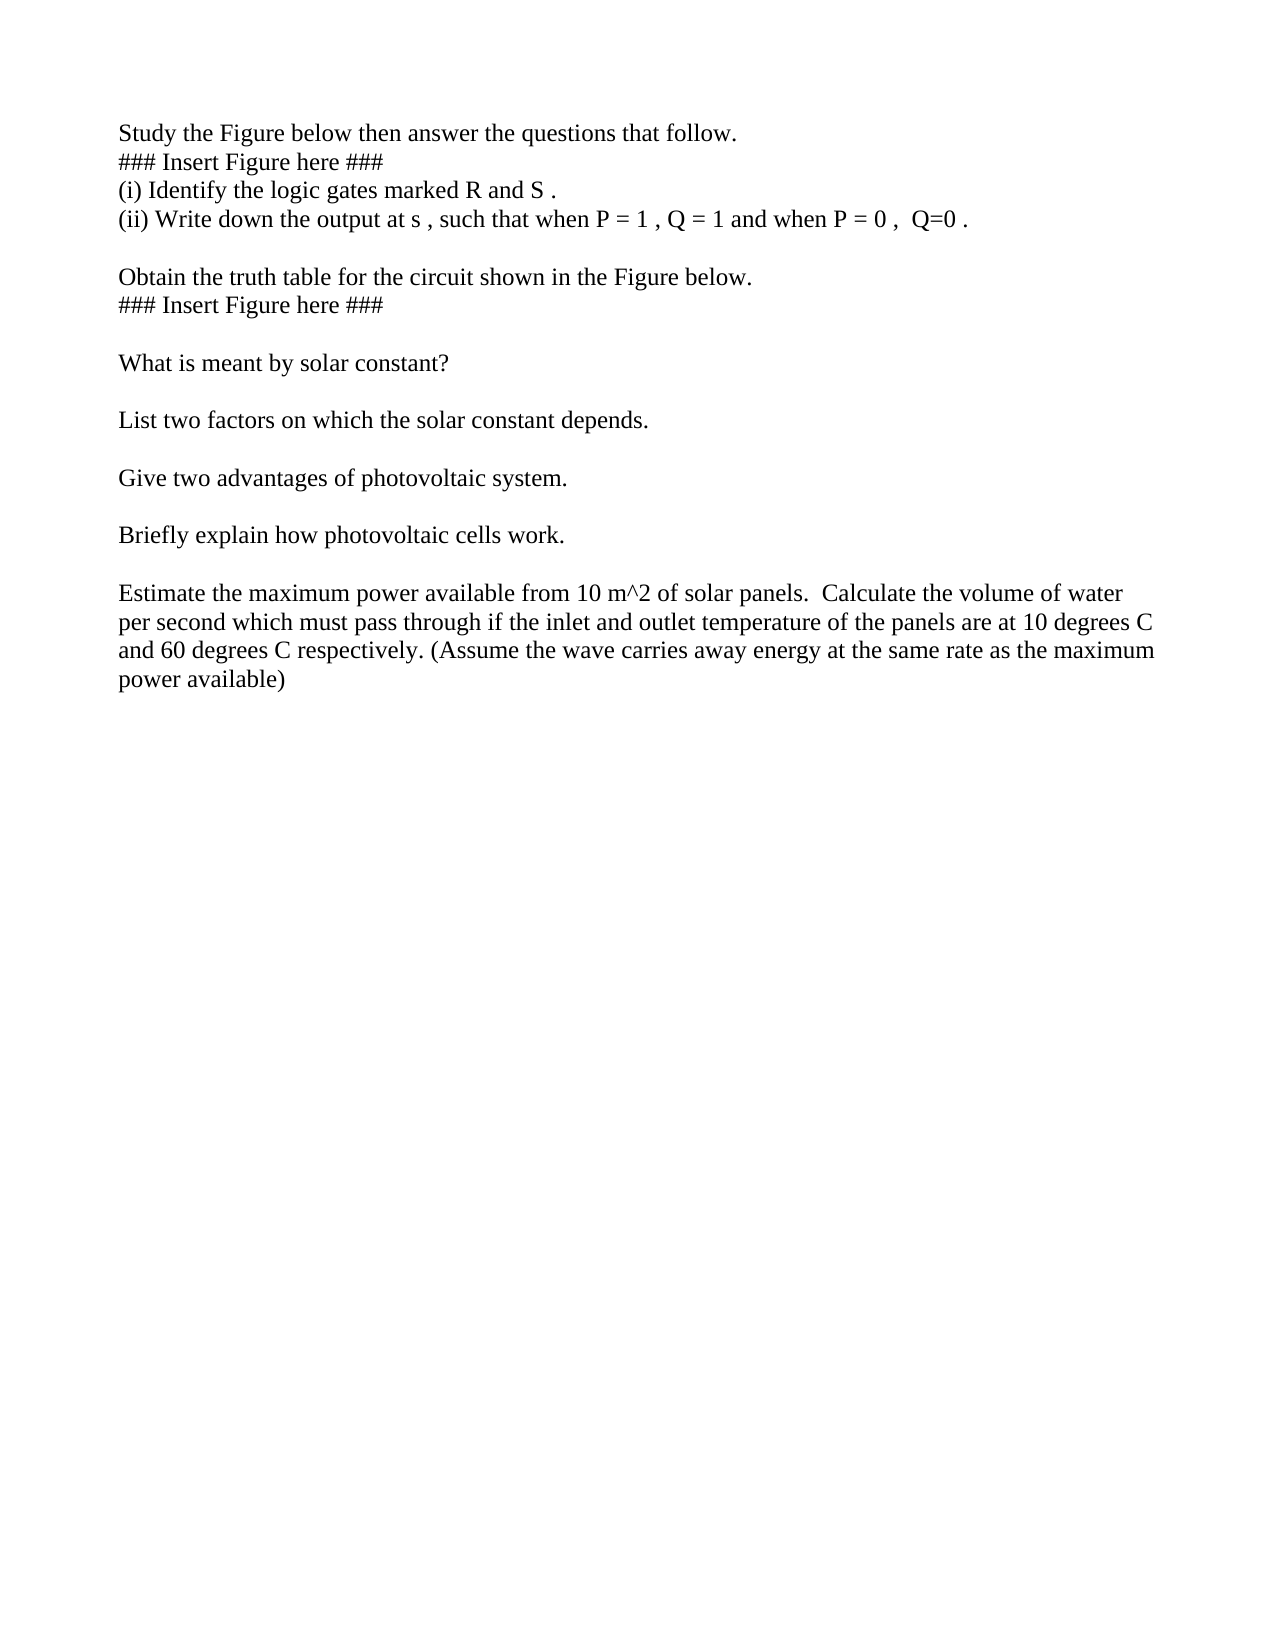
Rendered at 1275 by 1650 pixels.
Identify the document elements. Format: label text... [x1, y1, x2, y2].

text Obtain the truth table for the circuit shown in the Figure below. [118, 262, 1157, 291]
text Study the Figure below then answer the questions that follow. [118, 118, 1157, 147]
text ### Insert Figure here ### [118, 291, 1157, 319]
text ### Insert Figure here ### [118, 147, 1157, 176]
text Briefly explain how photovoltaic cells work. [118, 521, 1157, 549]
text (ii) Write down the output at s , such that when P = 1 , Q = 1 and when P = 0 , Q=0 . [118, 204, 1157, 233]
text Give two advantages of photovoltaic system. [118, 463, 1157, 492]
text List two factors on which the solar constant depends. [118, 406, 1157, 434]
text (i) Identify the logic gates marked R and S . [118, 176, 1157, 204]
text Estimate the maximum power available from 10 m^2 of solar panels. Calculate the volume of water per second which must pass through if the inlet and outlet temperature of the panels are at 10 degrees C and 60 degrees C respectively. (Assume the wave carries away energy at the same rate as the maximum power available) [118, 578, 1157, 693]
text What is meant by solar constant? [118, 348, 1157, 377]
